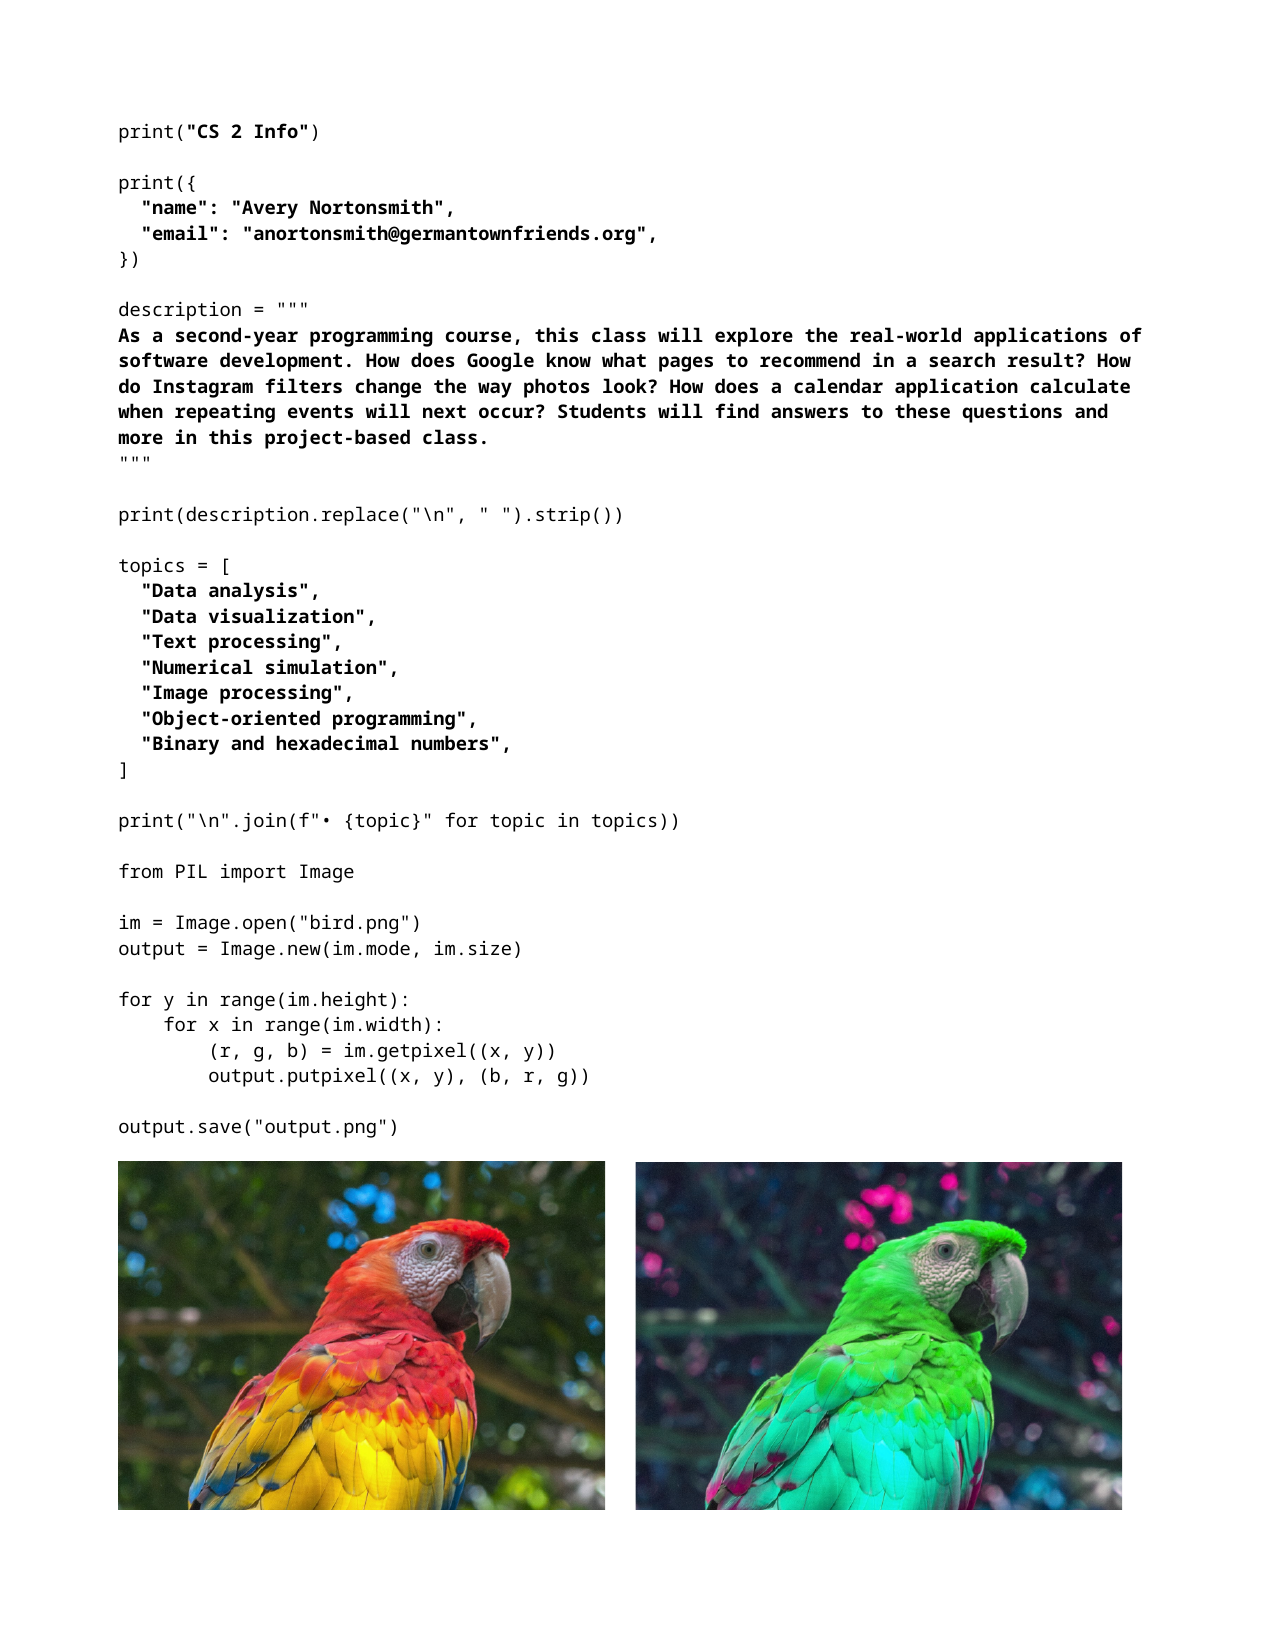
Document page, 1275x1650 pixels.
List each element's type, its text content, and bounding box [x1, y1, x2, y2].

text }) [118, 246, 1157, 271]
text description = """ [118, 297, 1157, 322]
text As a second-year programming course, this class will explore the real-world applications of software development. How does Google know what pages to recommend in a search result? How do Instagram filters change the way photos look? How does a calendar application calculate when repeating events will next occur? Students will find answers to these questions and more in this project-based class. [118, 322, 1157, 450]
text ] [118, 756, 1157, 782]
text print(description.replace("\n", " ").strip()) [118, 501, 1157, 526]
text for x in range(im.width): [118, 1011, 1157, 1037]
text "Object-oriented programming", [118, 705, 1157, 731]
text print("CS 2 Info") [118, 118, 1157, 144]
picture [635, 1162, 1123, 1510]
text """ [118, 450, 1157, 475]
text print({ [118, 169, 1157, 195]
text output.save("output.png") [118, 1113, 1157, 1139]
text "Text processing", [118, 628, 1157, 654]
text "email": "anortonsmith@germantownfriends.org", [118, 220, 1157, 246]
text "Data visualization", [118, 603, 1157, 628]
picture [118, 1161, 606, 1510]
text from PIL import Image [118, 858, 1157, 884]
text output = Image.new(im.mode, im.size) [118, 935, 1157, 960]
text (r, g, b) = im.getpixel((x, y)) [118, 1037, 1157, 1062]
text for y in range(im.height): [118, 986, 1157, 1011]
text "Numerical simulation", [118, 654, 1157, 679]
text print("\n".join(f"• {topic}" for topic in topics)) [118, 807, 1157, 833]
text im = Image.open("bird.png") [118, 909, 1157, 935]
text "Image processing", [118, 679, 1157, 705]
text output.putpixel((x, y), (b, r, g)) [118, 1062, 1157, 1088]
text "Binary and hexadecimal numbers", [118, 731, 1157, 756]
text topics = [ [118, 552, 1157, 577]
text "Data analysis", [118, 577, 1157, 603]
text "name": "Avery Nortonsmith", [118, 195, 1157, 220]
